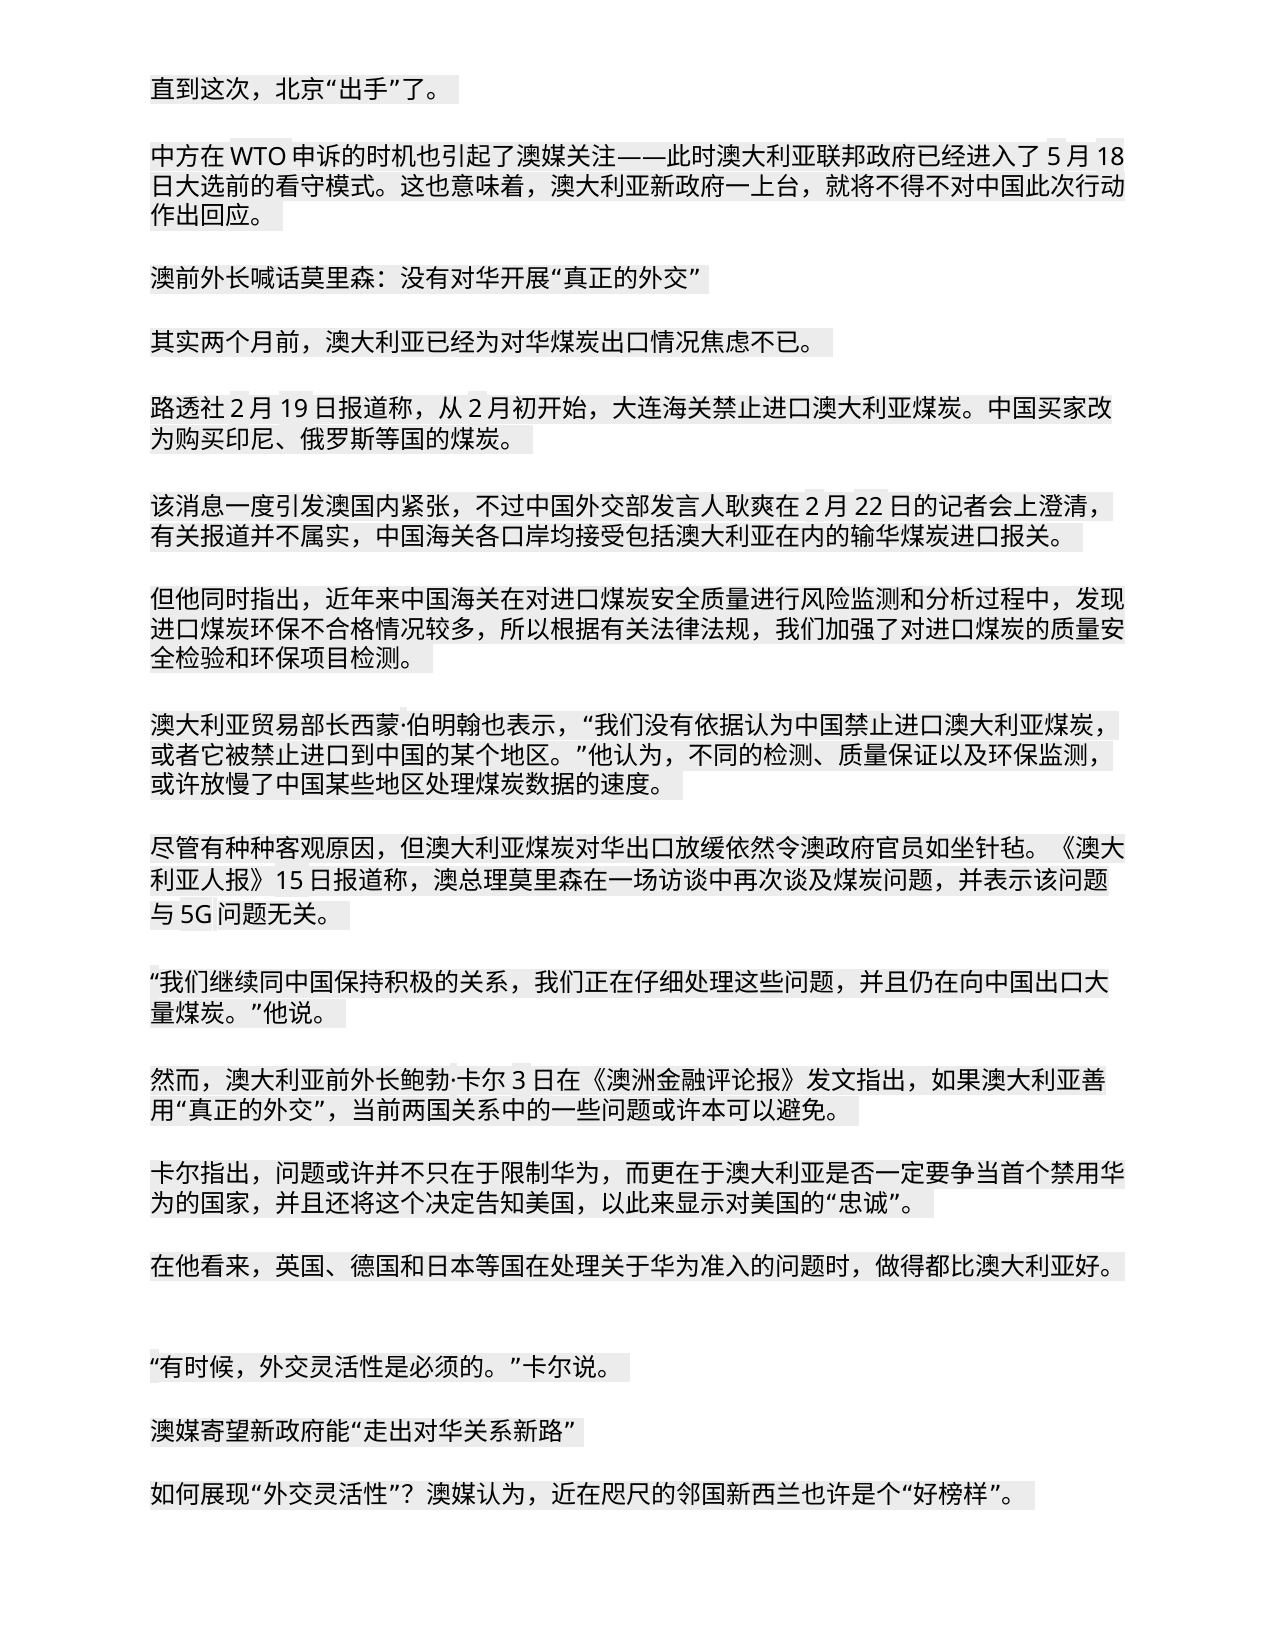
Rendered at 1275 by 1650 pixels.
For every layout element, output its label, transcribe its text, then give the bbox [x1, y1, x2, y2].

text 直到这次，北京“出手”了。 中方在WTO申诉的时机也引起了澳媒关注——此时澳大利亚联邦政府已经进入了5月18日大选前的看守模式。这也意味着，澳大利亚新政府一上台，就将不得不对中国此次行动作出回应。 澳前外长喊话莫里森：没有对华开展“真正的外交” 其实两个月前，澳大利亚已经为对华煤炭出口情况焦虑不已。 路透社2月19日报道称，从2月初开始，大连海关禁止进口澳大利亚煤炭。中国买家改为购买印尼、俄罗斯等国的煤炭。 该消息一度引发澳国内紧张，不过中国外交部发言人耿爽在2月22日的记者会上澄清，有关报道并不属实，中国海关各口岸均接受包括澳大利亚在内的输华煤炭进口报关。 但他同时指出，近年来中国海关在对进口煤炭安全质量进行风险监测和分析过程中，发现进口煤炭环保不合格情况较多，所以根据有关法律法规，我们加强了对进口煤炭的质量安全检验和环保项目检测。 澳大利亚贸易部长西蒙·伯明翰也表示，“我们没有依据认为中国禁止进口澳大利亚煤炭，或者它被禁止进口到中国的某个地区。”他认为，不同的检测、质量保证以及环保监测，或许放慢了中国某些地区处理煤炭数据的速度。 尽管有种种客观原因，但澳大利亚煤炭对华出口放缓依然令澳政府官员如坐针毡。《澳大利亚人报》15日报道称，澳总理莫里森在一场访谈中再次谈及煤炭问题，并表示该问题与5G问题无关。 “我们继续同中国保持积极的关系，我们正在仔细处理这些问题，并且仍在向中国出口大量煤炭。”他说。 然而，澳大利亚前外长鲍勃·卡尔3日在《澳洲金融评论报》发文指出，如果澳大利亚善用“真正的外交”，当前两国关系中的一些问题或许本可以避免。 卡尔指出，问题或许并不只在于限制华为，而更在于澳大利亚是否一定要争当首个禁用华为的国家，并且还将这个决定告知美国，以此来显示对美国的“忠诚”。 在他看来，英国、德国和日本等国在处理关于华为准入的问题时，做得都比澳大利亚好。 “有时候，外交灵活性是必须的。”卡尔说。 澳媒寄望新政府能“走出对华关系新路” 如何展现“外交灵活性”？澳媒认为，近在咫尺的邻国新西兰也许是个“好榜样”。 [150, 75, 1125, 1544]
